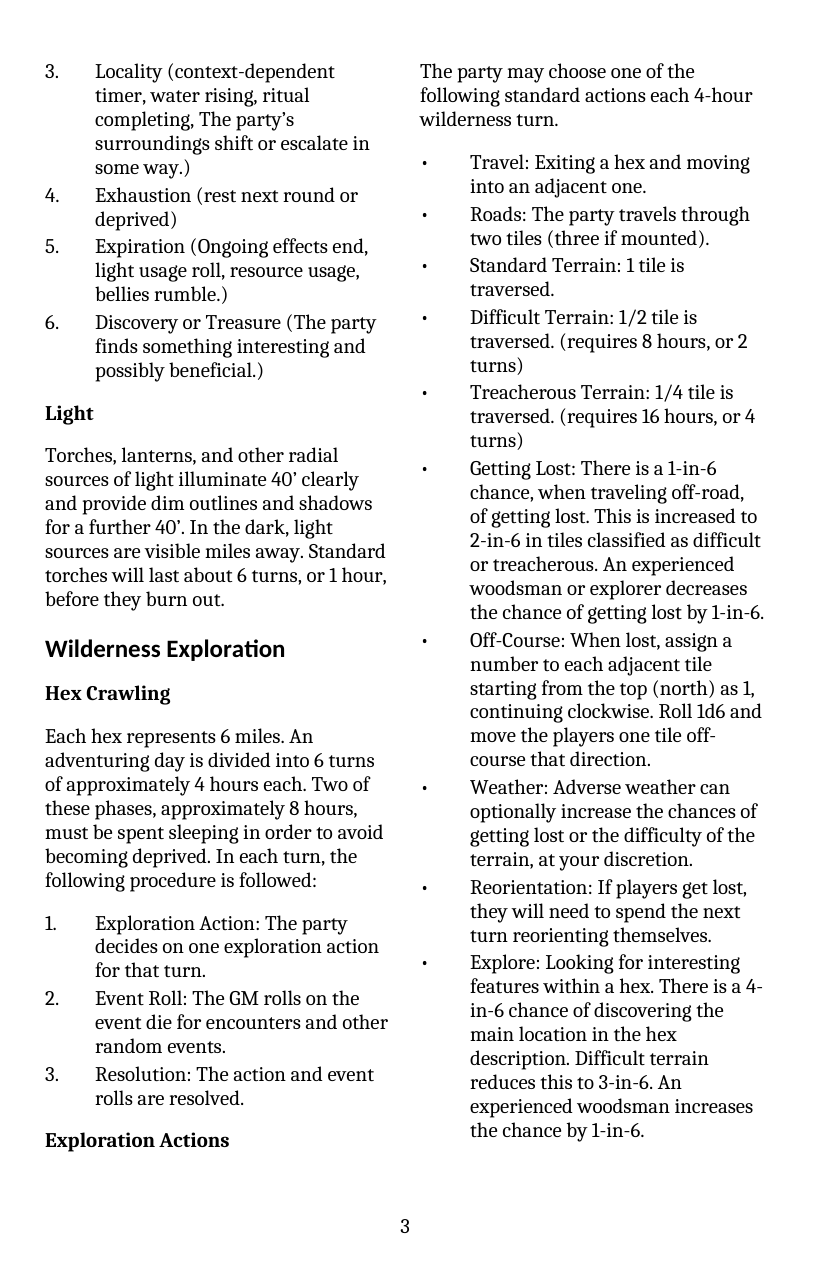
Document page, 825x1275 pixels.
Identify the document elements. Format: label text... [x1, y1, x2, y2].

list Roads: The party travels through two tiles (three if mounted). [420, 202, 765, 250]
list Difficult Terrain: 1/2 tile is traversed. (requires 8 hours, or 2 turns) [420, 306, 765, 377]
list Standard Terrain: 1 tile is traversed. [420, 254, 765, 302]
text The party may choose one of the following standard actions each 4-hour wilderness turn. [420, 60, 765, 132]
list Travel: Exiting a hex and moving into an adjacent one. [420, 151, 765, 198]
text Light [45, 401, 390, 425]
list Discovery or Treasure (The party finds something interesting and possibly beneficial.) [45, 311, 390, 383]
text Each hex represents 6 miles. An adventuring day is divided into 6 turns of approximately 4 hours each. Two of these phases, approximately 8 hours, must be spent sleeping in order to avoid becoming deprived. In each turn, the following procedure is followed: [45, 725, 390, 892]
list Locality (context-dependent timer, water rising, ritual completing, The party’s surroundings shift or escalate in some way.) [45, 60, 390, 180]
list Reorientation: If players get lost, they will need to spend the next turn reorienting themselves. [420, 875, 765, 947]
list Getting Lost: There is a 1-in-6 chance, when traveling off-road, of getting lost. This is increased to 2-in-6 in tiles classified as difficult or treacherous. An experienced woodsman or explorer decreases the chance of getting lost by 1-in-6. [420, 457, 765, 624]
list Explore: Looking for interesting features within a hex. There is a 4-in-6 chance of discovering the main location in the hex description. Difficult terrain reduces this to 3-in-6. An experienced woodsman increases the chance by 1-in-6. [420, 951, 765, 1143]
text Exploration Actions [45, 1129, 390, 1153]
list Event Roll: The GM rolls on the event die for encounters and other random events. [45, 987, 390, 1059]
text Torches, lanterns, and other radial sources of light illuminate 40’ clearly and provide dim outlines and shadows for a further 40’. In the dark, light sources are visible miles away. Standard torches will last about 6 turns, or 1 hour, before they burn out. [45, 444, 390, 612]
list Treacherous Terrain: 1/4 tile is traversed. (requires 16 hours, or 4 turns) [420, 381, 765, 453]
subtitle Wilderness Exploration [45, 633, 390, 663]
text Hex Crawling [45, 682, 390, 706]
list Exhaustion (rest next round or deprived) [45, 183, 390, 231]
list Resolution: The action and event rolls are resolved. [45, 1062, 390, 1110]
list Weather: Adverse weather can optionally increase the chances of getting lost or the difficulty of the terrain, at your discretion. [420, 776, 765, 872]
list Expiration (Ongoing effects end, light usage roll, resource usage, bellies rumble.) [45, 235, 390, 307]
list Exploration Action: The party decides on one exploration action for that turn. [45, 911, 390, 983]
list Off-Course: When lost, assign a number to each adjacent tile starting from the top (north) as 1, continuing clockwise. Roll 1d6 and move the players one tile off-course that direction. [420, 628, 765, 772]
